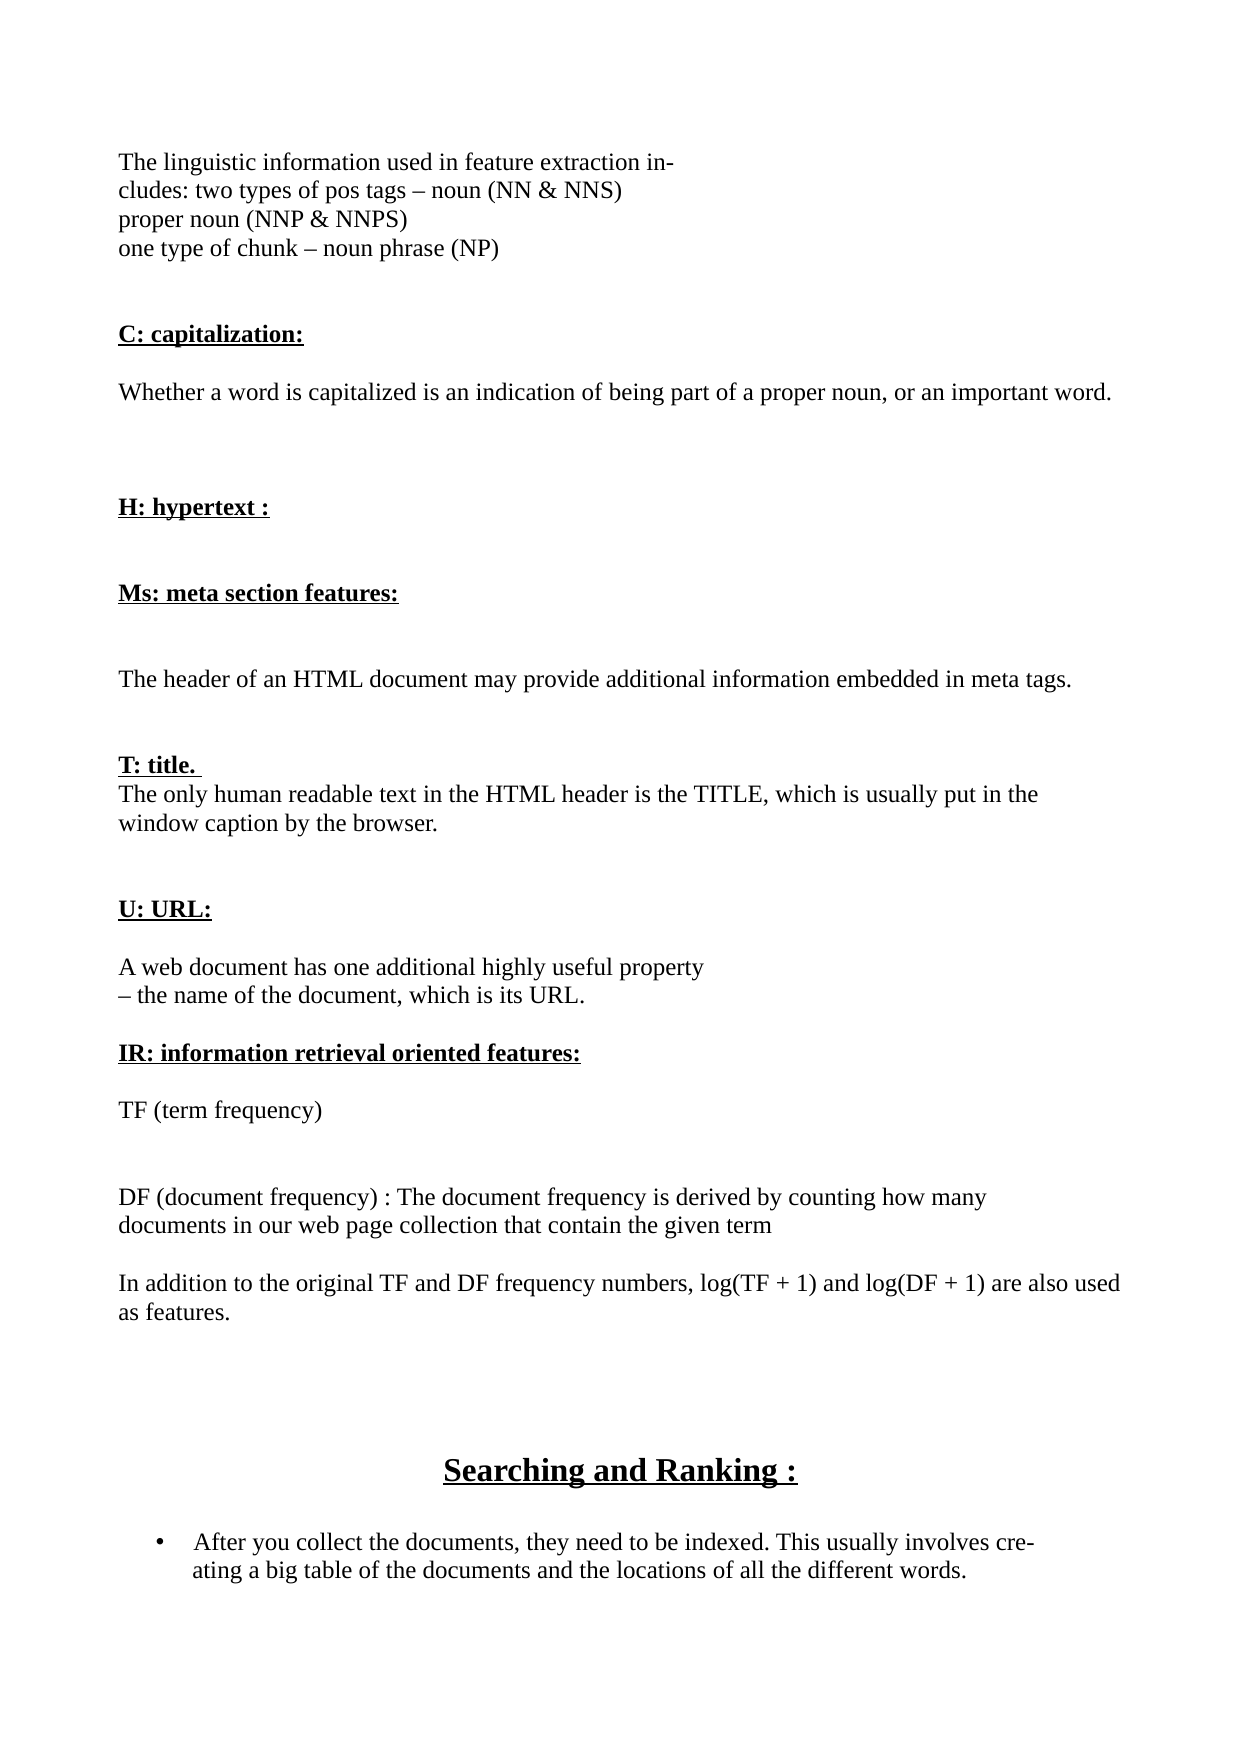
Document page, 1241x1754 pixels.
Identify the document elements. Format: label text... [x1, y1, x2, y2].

text DF (document frequency) : The document frequency is derived by counting how many [118, 1182, 1122, 1211]
text one type of chunk – noun phrase (NP) [118, 233, 1122, 262]
text The linguistic information used in feature extraction in- [118, 147, 1122, 176]
text TF (term frequency) [118, 1096, 1122, 1124]
text Whether a word is capitalized is an indication of being part of a proper noun, or an important word. [118, 377, 1122, 406]
text In addition to the original TF and DF frequency numbers, log(TF + 1) and log(DF + 1) are also used as features. [118, 1268, 1122, 1326]
text H: hypertext : [118, 492, 1122, 521]
text C: capitalization: [118, 319, 1122, 348]
text T: title. [118, 751, 1122, 779]
text The only human readable text in the HTML header is the TITLE, which is usually put in the window caption by the browser. [118, 779, 1122, 837]
text cludes: two types of pos tags – noun (NN & NNS) [118, 176, 1122, 204]
text IR: information retrieval oriented features: [118, 1038, 1122, 1067]
text The header of an HTML document may provide additional information embedded in meta tags. [118, 664, 1122, 693]
list After you collect the documents, they need to be indexed. This usually involves cre- [156, 1527, 1122, 1556]
text Ms: meta section features: [118, 578, 1122, 607]
text U: URL: [118, 894, 1122, 923]
text ating a big table of the documents and the locations of all the different words. [118, 1556, 1122, 1584]
text proper noun (NNP & NNPS) [118, 204, 1122, 233]
text – the name of the document, which is its URL. [118, 981, 1122, 1009]
text documents in our web page collection that contain the given term [118, 1211, 1122, 1239]
text A web document has one additional highly useful property [118, 952, 1122, 981]
text Searching and Ranking : [118, 1450, 1122, 1488]
